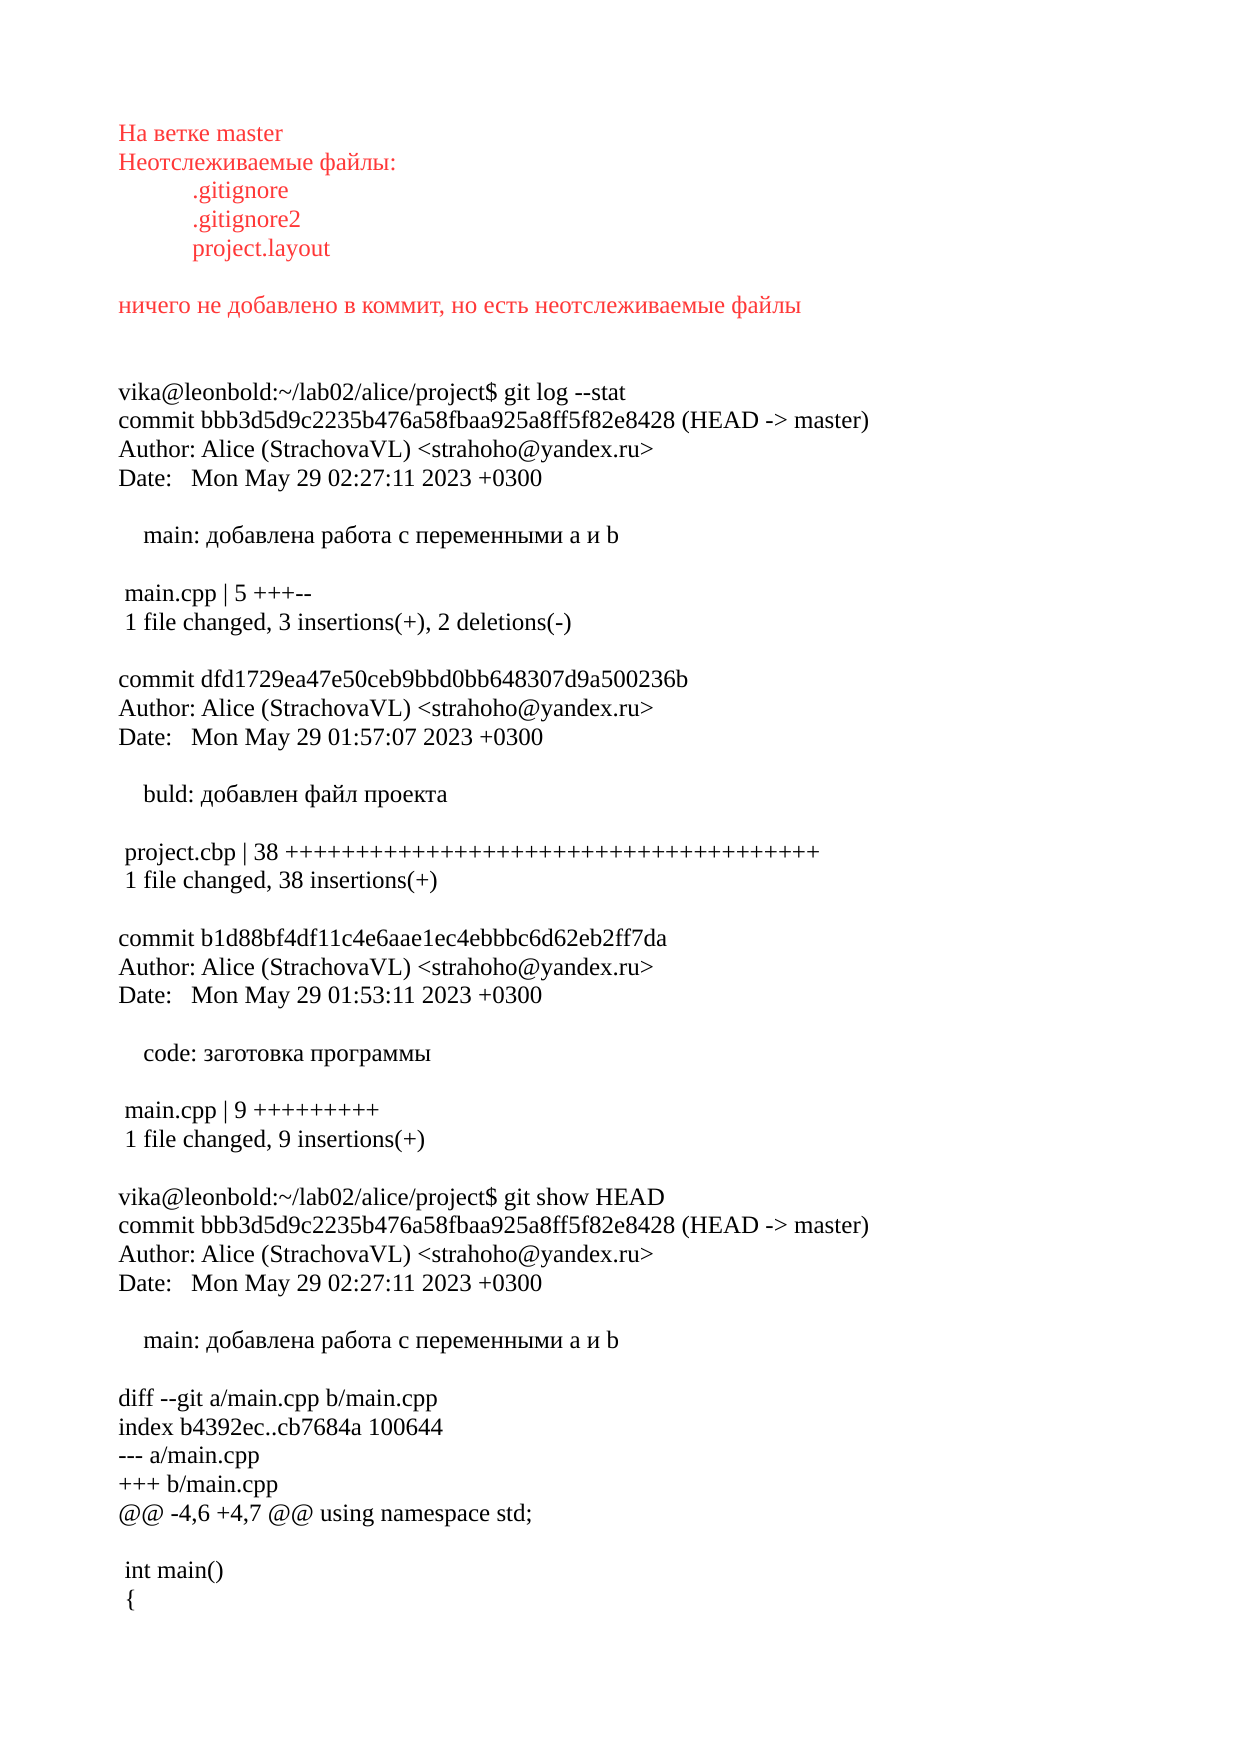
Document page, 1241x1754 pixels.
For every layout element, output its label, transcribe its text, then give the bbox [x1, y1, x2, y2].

text commit b1d88bf4df11c4e6aae1ec4ebbbc6d62eb2ff7da [118, 923, 1122, 952]
text 1 file changed, 9 insertions(+) [118, 1124, 1122, 1153]
text На ветке master [118, 118, 1122, 147]
text Author: Alice (StrachovaVL) <strahoho@yandex.ru> [118, 434, 1122, 463]
text project.cbp | 38 ++++++++++++++++++++++++++++++++++++++ [118, 837, 1122, 866]
text Неотслеживаемые файлы: [118, 147, 1122, 176]
text 1 file changed, 38 insertions(+) [118, 866, 1122, 894]
text Author: Alice (StrachovaVL) <strahoho@yandex.ru> [118, 1239, 1122, 1268]
text { [118, 1584, 1122, 1613]
text Author: Alice (StrachovaVL) <strahoho@yandex.ru> [118, 952, 1122, 981]
text vika@leonbold:~/lab02/alice/project$ git show HEAD [118, 1182, 1122, 1211]
text Date: Mon May 29 01:53:11 2023 +0300 [118, 981, 1122, 1009]
text +++ b/main.cpp [118, 1469, 1122, 1498]
text buld: добавлен файл проекта [118, 779, 1122, 808]
text Date: Mon May 29 02:27:11 2023 +0300 [118, 463, 1122, 492]
text index b4392ec..cb7684a 100644 [118, 1412, 1122, 1441]
text .gitignore [118, 176, 1122, 204]
text main: добавлена работа с переменными a и b [118, 521, 1122, 549]
text main: добавлена работа с переменными a и b [118, 1326, 1122, 1354]
text @@ -4,6 +4,7 @@ using namespace std; [118, 1498, 1122, 1527]
text diff --git a/main.cpp b/main.cpp [118, 1383, 1122, 1412]
text vika@leonbold:~/lab02/alice/project$ git log --stat [118, 377, 1122, 406]
text commit bbb3d5d9c2235b476a58fbaa925a8ff5f82e8428 (HEAD -> master) [118, 1211, 1122, 1239]
text main.cpp | 9 +++++++++ [118, 1096, 1122, 1124]
text Date: Mon May 29 01:57:07 2023 +0300 [118, 722, 1122, 751]
text commit bbb3d5d9c2235b476a58fbaa925a8ff5f82e8428 (HEAD -> master) [118, 406, 1122, 434]
text Date: Mon May 29 02:27:11 2023 +0300 [118, 1268, 1122, 1297]
text project.layout [118, 233, 1122, 262]
text 1 file changed, 3 insertions(+), 2 deletions(-) [118, 607, 1122, 636]
text .gitignore2 [118, 204, 1122, 233]
text code: заготовка программы [118, 1038, 1122, 1067]
text Author: Alice (StrachovaVL) <strahoho@yandex.ru> [118, 693, 1122, 722]
text int main() [118, 1556, 1122, 1584]
text main.cpp | 5 +++-- [118, 578, 1122, 607]
text ничего не добавлено в коммит, но есть неотслеживаемые файлы [118, 291, 1122, 319]
text commit dfd1729ea47e50ceb9bbd0bb648307d9a500236b [118, 664, 1122, 693]
text --- a/main.cpp [118, 1441, 1122, 1469]
